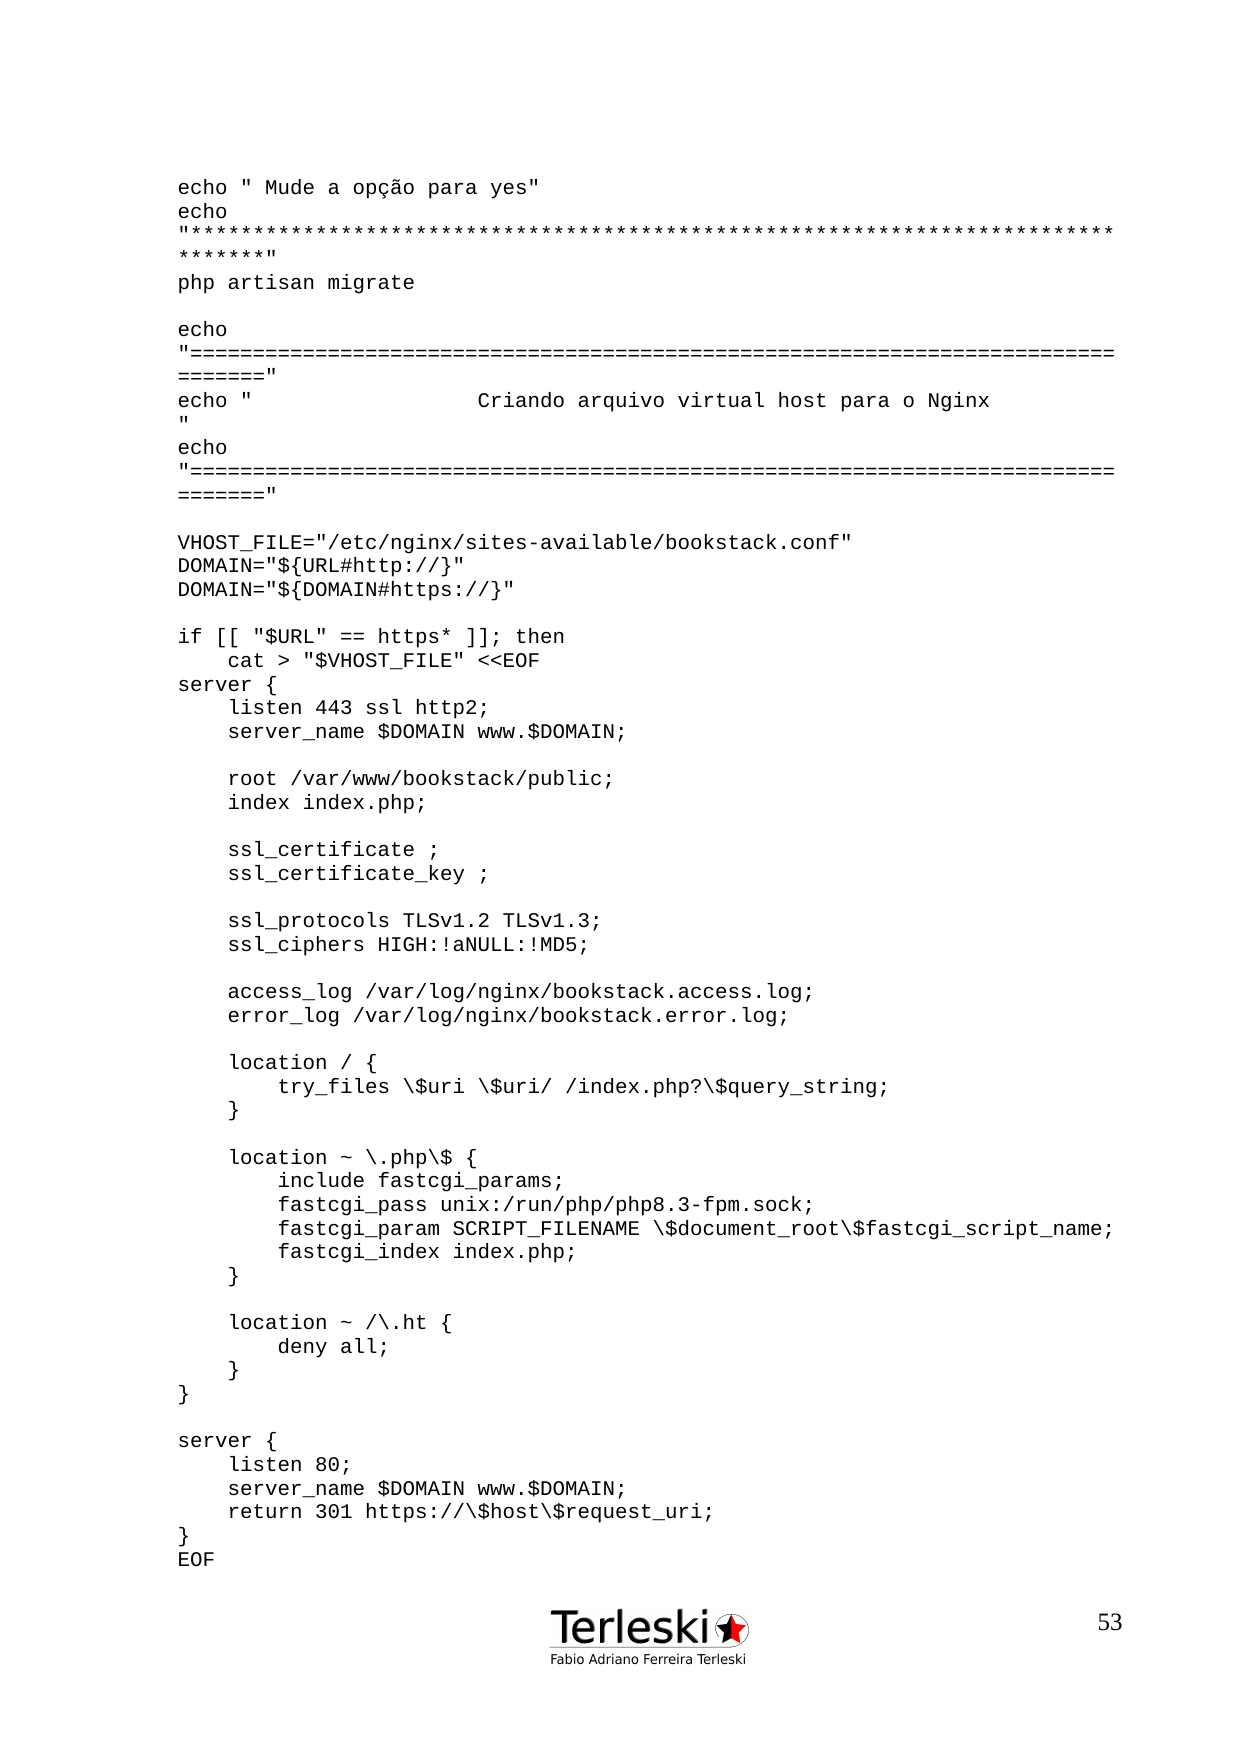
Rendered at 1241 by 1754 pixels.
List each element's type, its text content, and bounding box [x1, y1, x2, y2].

text server_name $DOMAIN www.$DOMAIN; [177, 1478, 1122, 1501]
text listen 80; [177, 1454, 1122, 1478]
text error_log /var/log/nginx/bookstack.error.log; [177, 1005, 1122, 1028]
text if [[ "$URL" == https* ]]; then [177, 626, 1122, 650]
text fastcgi_index index.php; [177, 1241, 1122, 1265]
text location ~ /\.ht { [177, 1312, 1122, 1336]
text root /var/www/bookstack/public; [177, 768, 1122, 792]
text server_name $DOMAIN www.$DOMAIN; [177, 721, 1122, 745]
text deny all; [177, 1336, 1122, 1359]
text DOMAIN="${URL#http://}" [177, 556, 1122, 579]
text echo "=================================================================================" [177, 319, 1122, 390]
text fastcgi_param SCRIPT_FILENAME \$document_root\$fastcgi_script_name; [177, 1218, 1122, 1241]
text ssl_ciphers HIGH:!aNULL:!MD5; [177, 934, 1122, 957]
text EOF [177, 1549, 1122, 1572]
text } [177, 1099, 1122, 1123]
text cat > "$VHOST_FILE" <<EOF [177, 650, 1122, 674]
picture [549, 1607, 750, 1667]
text index index.php; [177, 792, 1122, 816]
text php artisan migrate [177, 272, 1122, 295]
text location / { [177, 1052, 1122, 1076]
text echo "*********************************************************************************" [177, 201, 1122, 272]
text ssl_protocols TLSv1.2 TLSv1.3; [177, 910, 1122, 934]
text ssl_certificate ; [177, 839, 1122, 863]
text server { [177, 1430, 1122, 1454]
text echo " Mude a opção para yes" [177, 177, 1122, 201]
text return 301 https://\$host\$request_uri; [177, 1501, 1122, 1525]
text ssl_certificate_key ; [177, 863, 1122, 887]
text fastcgi_pass unix:/run/php/php8.3-fpm.sock; [177, 1194, 1122, 1218]
text server { [177, 674, 1122, 697]
text } [177, 1265, 1122, 1288]
text include fastcgi_params; [177, 1170, 1122, 1194]
text access_log /var/log/nginx/bookstack.access.log; [177, 981, 1122, 1005]
text VHOST_FILE="/etc/nginx/sites-available/bookstack.conf" [177, 532, 1122, 556]
text echo " Criando arquivo virtual host para o Nginx " [177, 390, 1122, 437]
text location ~ \.php\$ { [177, 1147, 1122, 1170]
text } [177, 1359, 1122, 1383]
text try_files \$uri \$uri/ /index.php?\$query_string; [177, 1076, 1122, 1099]
text echo "=================================================================================" [177, 437, 1122, 508]
text } [177, 1525, 1122, 1549]
text } [177, 1383, 1122, 1407]
text listen 443 ssl http2; [177, 697, 1122, 721]
text DOMAIN="${DOMAIN#https://}" [177, 579, 1122, 603]
